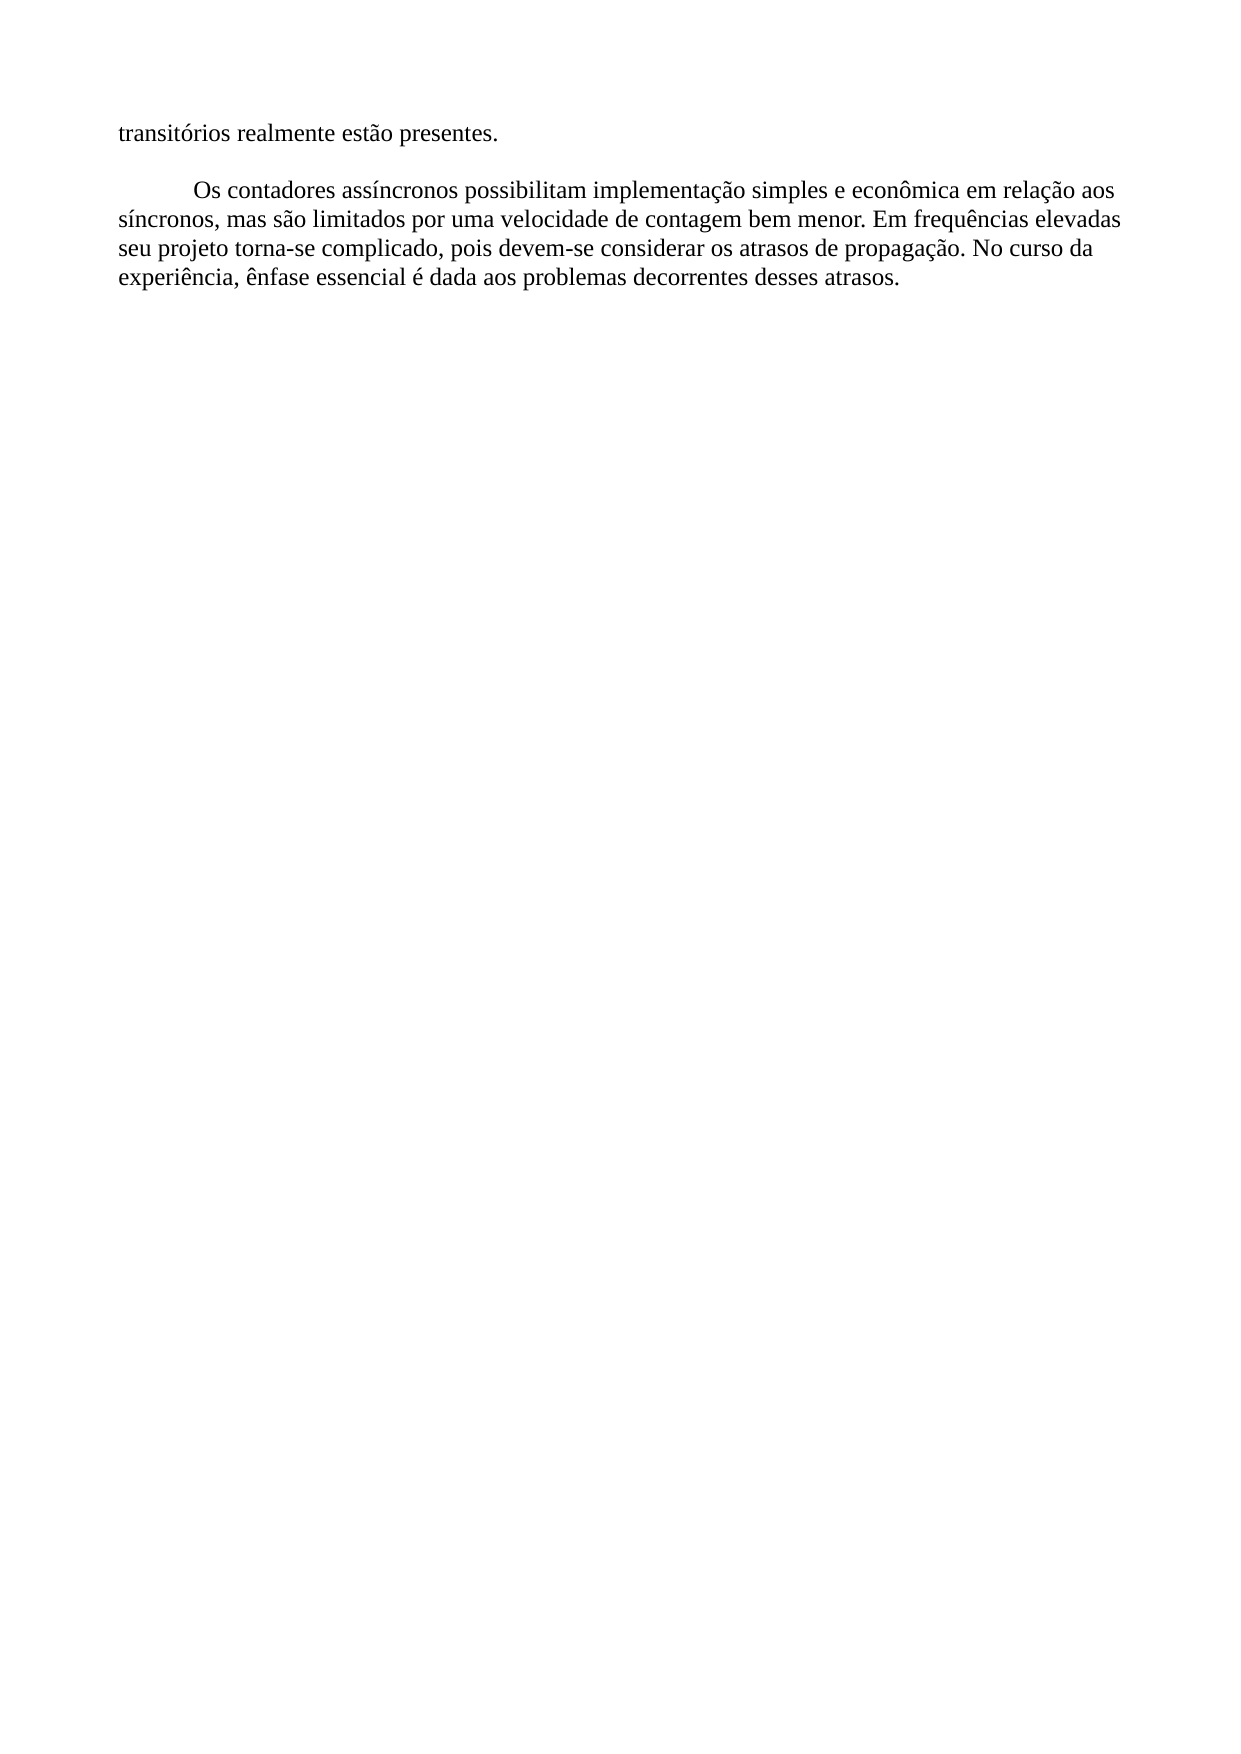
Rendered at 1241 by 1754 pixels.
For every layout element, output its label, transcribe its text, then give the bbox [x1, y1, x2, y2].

text Os contadores assíncronos possibilitam implementação simples e econômica em relação aos síncronos, mas são limitados por uma velocidade de contagem bem menor. Em frequências elevadas seu projeto torna-se complicado, pois devem-se considerar os atrasos de propagação. No curso da experiência, ênfase essencial é dada aos problemas decorrentes desses atrasos. [118, 176, 1122, 291]
text transitórios realmente estão presentes. [118, 118, 1122, 176]
